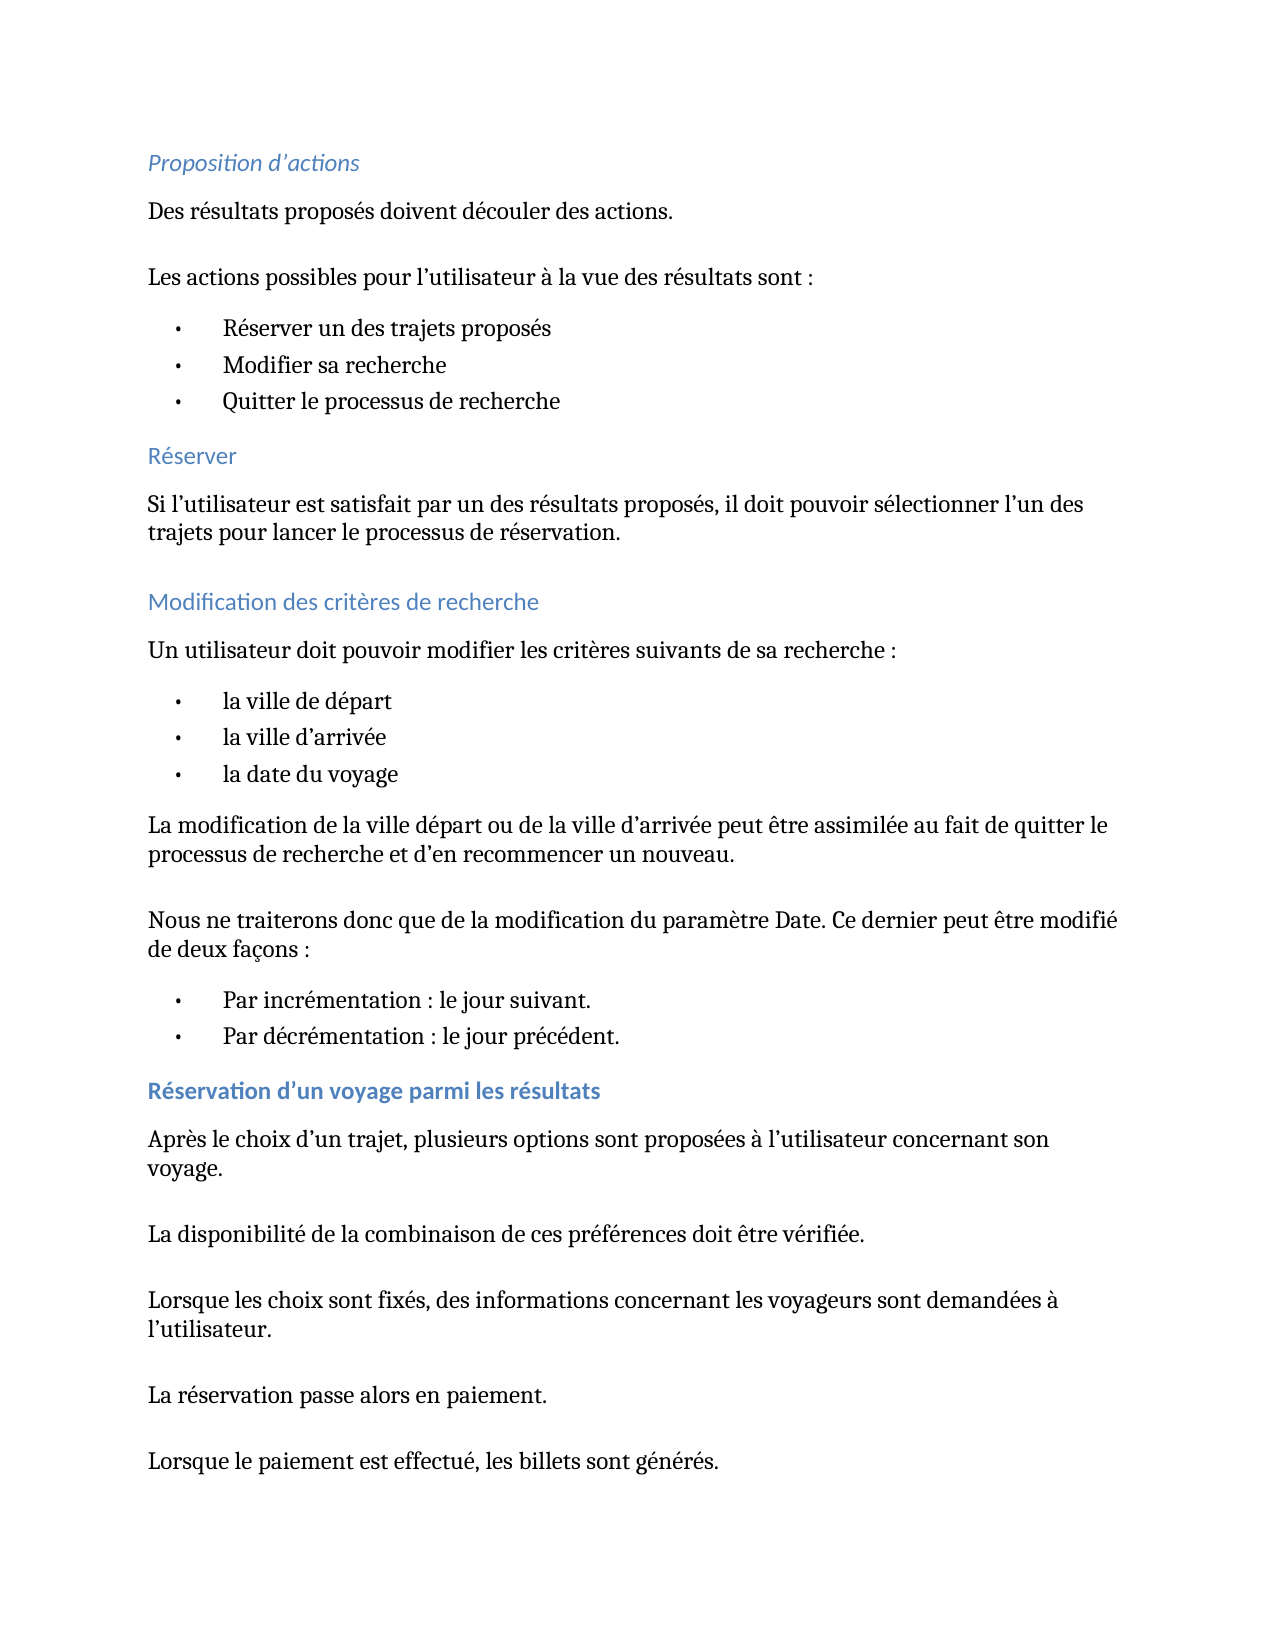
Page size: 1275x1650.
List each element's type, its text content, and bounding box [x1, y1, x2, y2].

text Les actions possibles pour l’utilisateur à la vue des résultats sont : [148, 263, 1127, 292]
text Des résultats proposés doivent découler des actions. [148, 197, 1127, 226]
subtitle Réserver [148, 440, 1127, 471]
list la date du voyage [173, 759, 1127, 788]
text La réservation passe alors en paiement. [148, 1381, 1127, 1410]
text Après le choix d’un trajet, plusieurs options sont proposées à l’utilisateur concernant son voyage. [148, 1125, 1127, 1182]
text Lorsque le paiement est effectué, les billets sont générés. [148, 1447, 1127, 1476]
subtitle Modification des critères de recherche [148, 587, 1127, 617]
text Lorsque les choix sont fixés, des informations concernant les voyageurs sont demandées à l’utilisateur. [148, 1286, 1127, 1343]
list Quitter le processus de recherche [173, 387, 1127, 416]
text Nous ne traiterons donc que de la modification du paramètre Date. Ce dernier peut être modifié de deux façons : [148, 906, 1127, 963]
list Par décrémentation : le jour précédent. [173, 1022, 1127, 1051]
text La modification de la ville départ ou de la ville d’arrivée peut être assimilée au fait de quitter le processus de recherche et d’en recommencer un nouveau. [148, 811, 1127, 868]
subtitle Réservation d’un voyage parmi les résultats [148, 1075, 1127, 1106]
list la ville d’arrivée [173, 723, 1127, 752]
list Par incrémentation : le jour suivant. [173, 986, 1127, 1014]
list la ville de départ [173, 687, 1127, 716]
subtitle Proposition d’actions [148, 148, 1127, 178]
list Réserver un des trajets proposés [173, 314, 1127, 343]
list Modifier sa recherche [173, 351, 1127, 379]
text Si l’utilisateur est satisfait par un des résultats proposés, il doit pouvoir sélectionner l’un des trajets pour lancer le processus de réservation. [148, 489, 1127, 547]
text La disponibilité de la combinaison de ces préférences doit être vérifiée. [148, 1220, 1127, 1248]
text Un utilisateur doit pouvoir modifier les critères suivants de sa recherche : [148, 636, 1127, 664]
